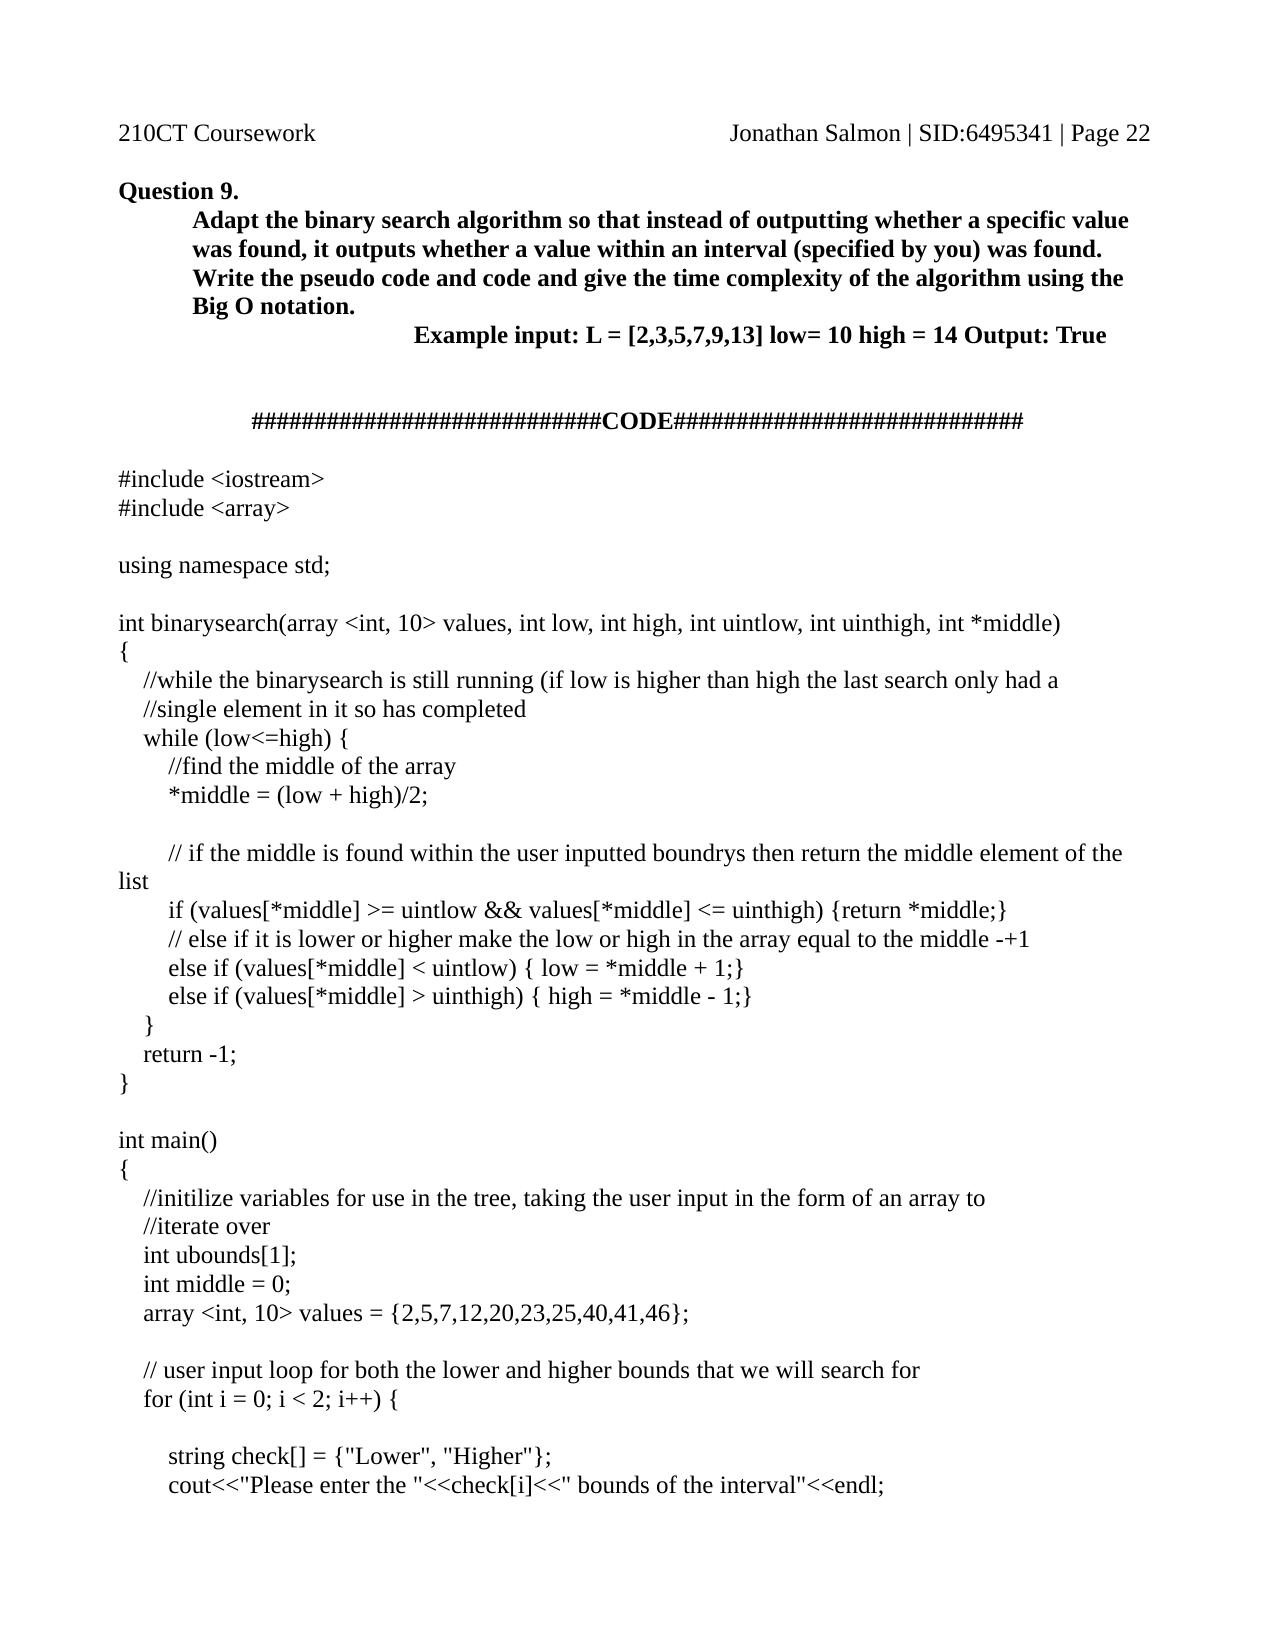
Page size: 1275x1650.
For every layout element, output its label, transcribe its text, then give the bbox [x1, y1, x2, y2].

text int binarysearch(array <int, 10> values, int low, int high, int uintlow, int uinthigh, int *middle) [118, 608, 1157, 636]
text //iterate over [118, 1211, 1157, 1240]
text else if (values[*middle] < uintlow) { low = *middle + 1;} [118, 953, 1157, 981]
text ############################CODE############################ [118, 406, 1157, 435]
text was found, it outputs whether a value within an interval (specified by you) was found. [118, 234, 1157, 263]
text Question 9. [118, 176, 1157, 205]
text } [118, 1068, 1157, 1096]
text //while the binarysearch is still running (if low is higher than high the last search only had a [118, 665, 1157, 694]
text array <int, 10> values = {2,5,7,12,20,23,25,40,41,46}; [118, 1298, 1157, 1326]
text using namespace std; [118, 550, 1157, 579]
text // else if it is lower or higher make the low or high in the array equal to the middle -+1 [118, 924, 1157, 953]
text //single element in it so has completed [118, 694, 1157, 723]
text Write the pseudo code and code and give the time complexity of the algorithm using the Big O notation. [118, 263, 1157, 320]
text cout<<"Please enter the "<<check[i]<<" bounds of the interval"<<endl; [118, 1470, 1157, 1499]
text // user input loop for both the lower and higher bounds that we will search for [118, 1355, 1157, 1384]
text #include <iostream> [118, 464, 1157, 493]
text } [118, 1010, 1157, 1039]
text while (low<=high) { [118, 723, 1157, 751]
text *middle = (low + high)/2; [118, 780, 1157, 809]
text Adapt the binary search algorithm so that instead of outputting whether a specific value [118, 205, 1157, 234]
text else if (values[*middle] > uinthigh) { high = *middle - 1;} [118, 981, 1157, 1010]
text Example input: L = [2,3,5,7,9,13] low= 10 high = 14 Output: True [118, 320, 1157, 349]
text // if the middle is found within the user inputted boundrys then return the middle element of the list [118, 838, 1157, 895]
text { [118, 1154, 1157, 1183]
text //find the middle of the array [118, 751, 1157, 780]
text for (int i = 0; i < 2; i++) { [118, 1384, 1157, 1413]
text int ubounds[1]; [118, 1240, 1157, 1269]
text int middle = 0; [118, 1269, 1157, 1298]
text if (values[*middle] >= uintlow && values[*middle] <= uinthigh) {return *middle;} [118, 895, 1157, 924]
text #include <array> [118, 493, 1157, 521]
text { [118, 636, 1157, 665]
text return -1; [118, 1039, 1157, 1068]
text //initilize variables for use in the tree, taking the user input in the form of an array to [118, 1183, 1157, 1211]
text string check[] = {"Lower", "Higher"}; [118, 1441, 1157, 1470]
text int main() [118, 1125, 1157, 1154]
